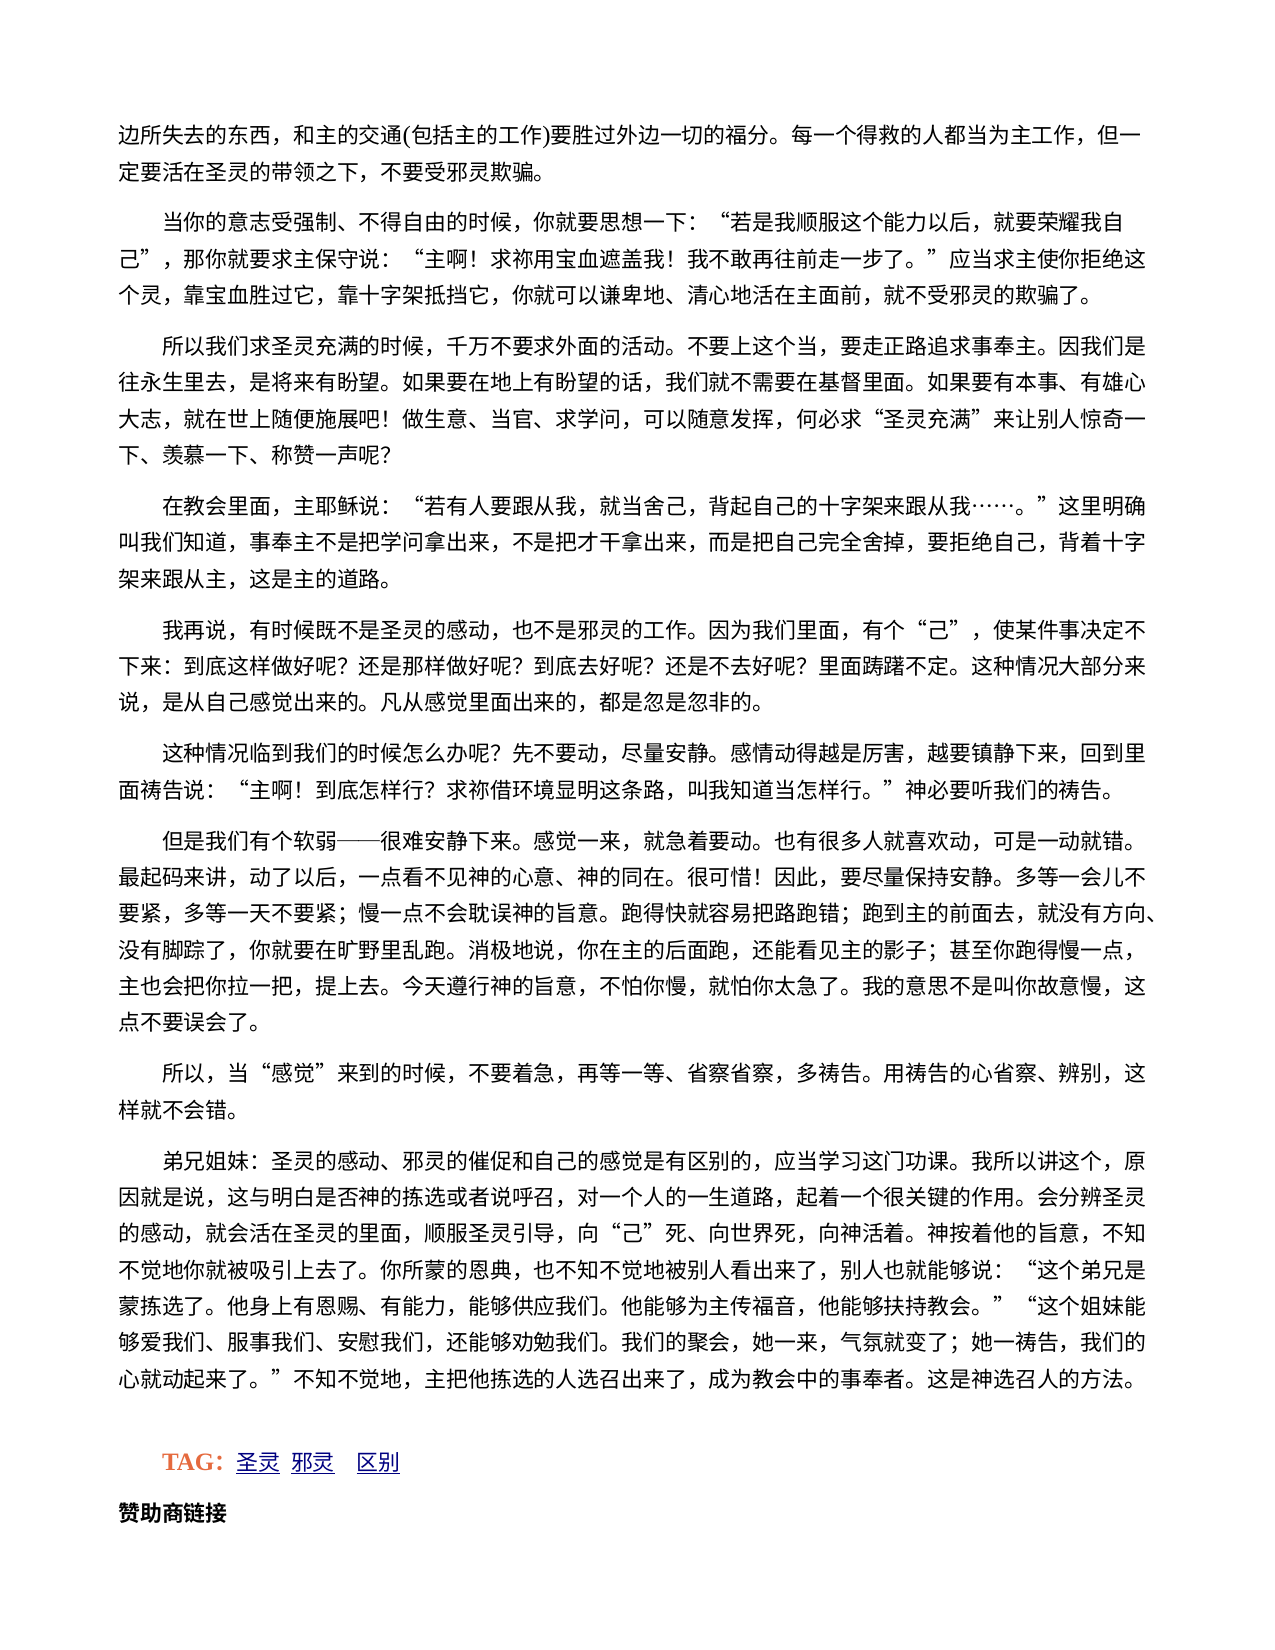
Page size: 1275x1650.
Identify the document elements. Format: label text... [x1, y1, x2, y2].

text 所以我们求圣灵充满的时候，千万不要求外面的活动。不要上这个当，要走正路追求事奉主。因我们是往永生里去，是将来有盼望。如果要在地上有盼望的话，我们就不需要在基督里面。如果要有本事、有雄心大志，就在世上随便施展吧！做生意、当官、求学问，可以随意发挥，何必求“圣灵充满”来让别人惊奇一下、羡慕一下、称赞一声呢？ [118, 329, 1157, 470]
text 所以，当“感觉”来到的时候，不要着急，再等一等、省察省察，多祷告。用祷告的心省察、辨别，这样就不会错。 [118, 1056, 1157, 1124]
text 当你的意志受强制、不得自由的时候，你就要思想一下：“若是我顺服这个能力以后，就要荣耀我自己”，那你就要求主保守说：“主啊！求祢用宝血遮盖我！我不敢再往前走一步了。”应当求主使你拒绝这个灵，靠宝血胜过它，靠十字架抵挡它，你就可以谦卑地、清心地活在主面前，就不受邪灵的欺骗了。 [118, 205, 1157, 310]
text 边所失去的东西，和主的交通(包括主的工作)要胜过外边一切的福分。每一个得救的人都当为主工作，但一定要活在圣灵的带领之下，不要受邪灵欺骗。 [118, 118, 1157, 186]
text 弟兄姐妹：圣灵的感动、邪灵的催促和自己的感觉是有区别的，应当学习这门功课。我所以讲这个，原因就是说，这与明白是否神的拣选或者说呼召，对一个人的一生道路，起着一个很关键的作用。会分辨圣灵的感动，就会活在圣灵的里面，顺服圣灵引导，向“己”死、向世界死，向神活着。神按着他的旨意，不知不觉地你就被吸引上去了。你所蒙的恩典，也不知不觉地被别人看出来了，别人也就能够说：“这个弟兄是蒙拣选了。他身上有恩赐、有能力，能够供应我们。他能够为主传福音，他能够扶持教会。”“这个姐妹能够爱我们、服事我们、安慰我们，还能够劝勉我们。我们的聚会，她一来，气氛就变了；她一祷告，我们的心就动起来了。”不知不觉地，主把他拣选的人选召出来了，成为教会中的事奉者。这是神选召人的方法。 [118, 1144, 1157, 1426]
text 在教会里面，主耶稣说：“若有人要跟从我，就当舍己，背起自己的十字架来跟从我……。”这里明确叫我们知道，事奉主不是把学问拿出来，不是把才干拿出来，而是把自己完全舍掉，要拒绝自己，背着十字架来跟从主，这是主的道路。 [118, 489, 1157, 593]
text 赞助商链接 [118, 1496, 1157, 1528]
text TAG：圣灵 邪灵 区别 [118, 1445, 1157, 1477]
text 这种情况临到我们的时候怎么办呢？先不要动，尽量安静。感情动得越是厉害，越要镇静下来，回到里面祷告说：“主啊！到底怎样行？求祢借环境显明这条路，叫我知道当怎样行。”神必要听我们的祷告。 [118, 736, 1157, 804]
text 我再说，有时候既不是圣灵的感动，也不是邪灵的工作。因为我们里面，有个“己”，使某件事决定不下来：到底这样做好呢？还是那样做好呢？到底去好呢？还是不去好呢？里面踌躇不定。这种情况大部分来说，是从自己感觉出来的。凡从感觉里面出来的，都是忽是忽非的。 [118, 613, 1157, 717]
text 但是我们有个软弱──很难安静下来。感觉一来，就急着要动。也有很多人就喜欢动，可是一动就错。最起码来讲，动了以后，一点看不见神的心意、神的同在。很可惜！因此，要尽量保持安静。多等一会儿不要紧，多等一天不要紧；慢一点不会耽误神的旨意。跑得快就容易把路跑错；跑到主的前面去，就没有方向、没有脚踪了，你就要在旷野里乱跑。消极地说，你在主的后面跑，还能看见主的影子；甚至你跑得慢一点，主也会把你拉一把，提上去。今天遵行神的旨意，不怕你慢，就怕你太急了。我的意思不是叫你故意慢，这点不要误会了。 [118, 824, 1157, 1037]
